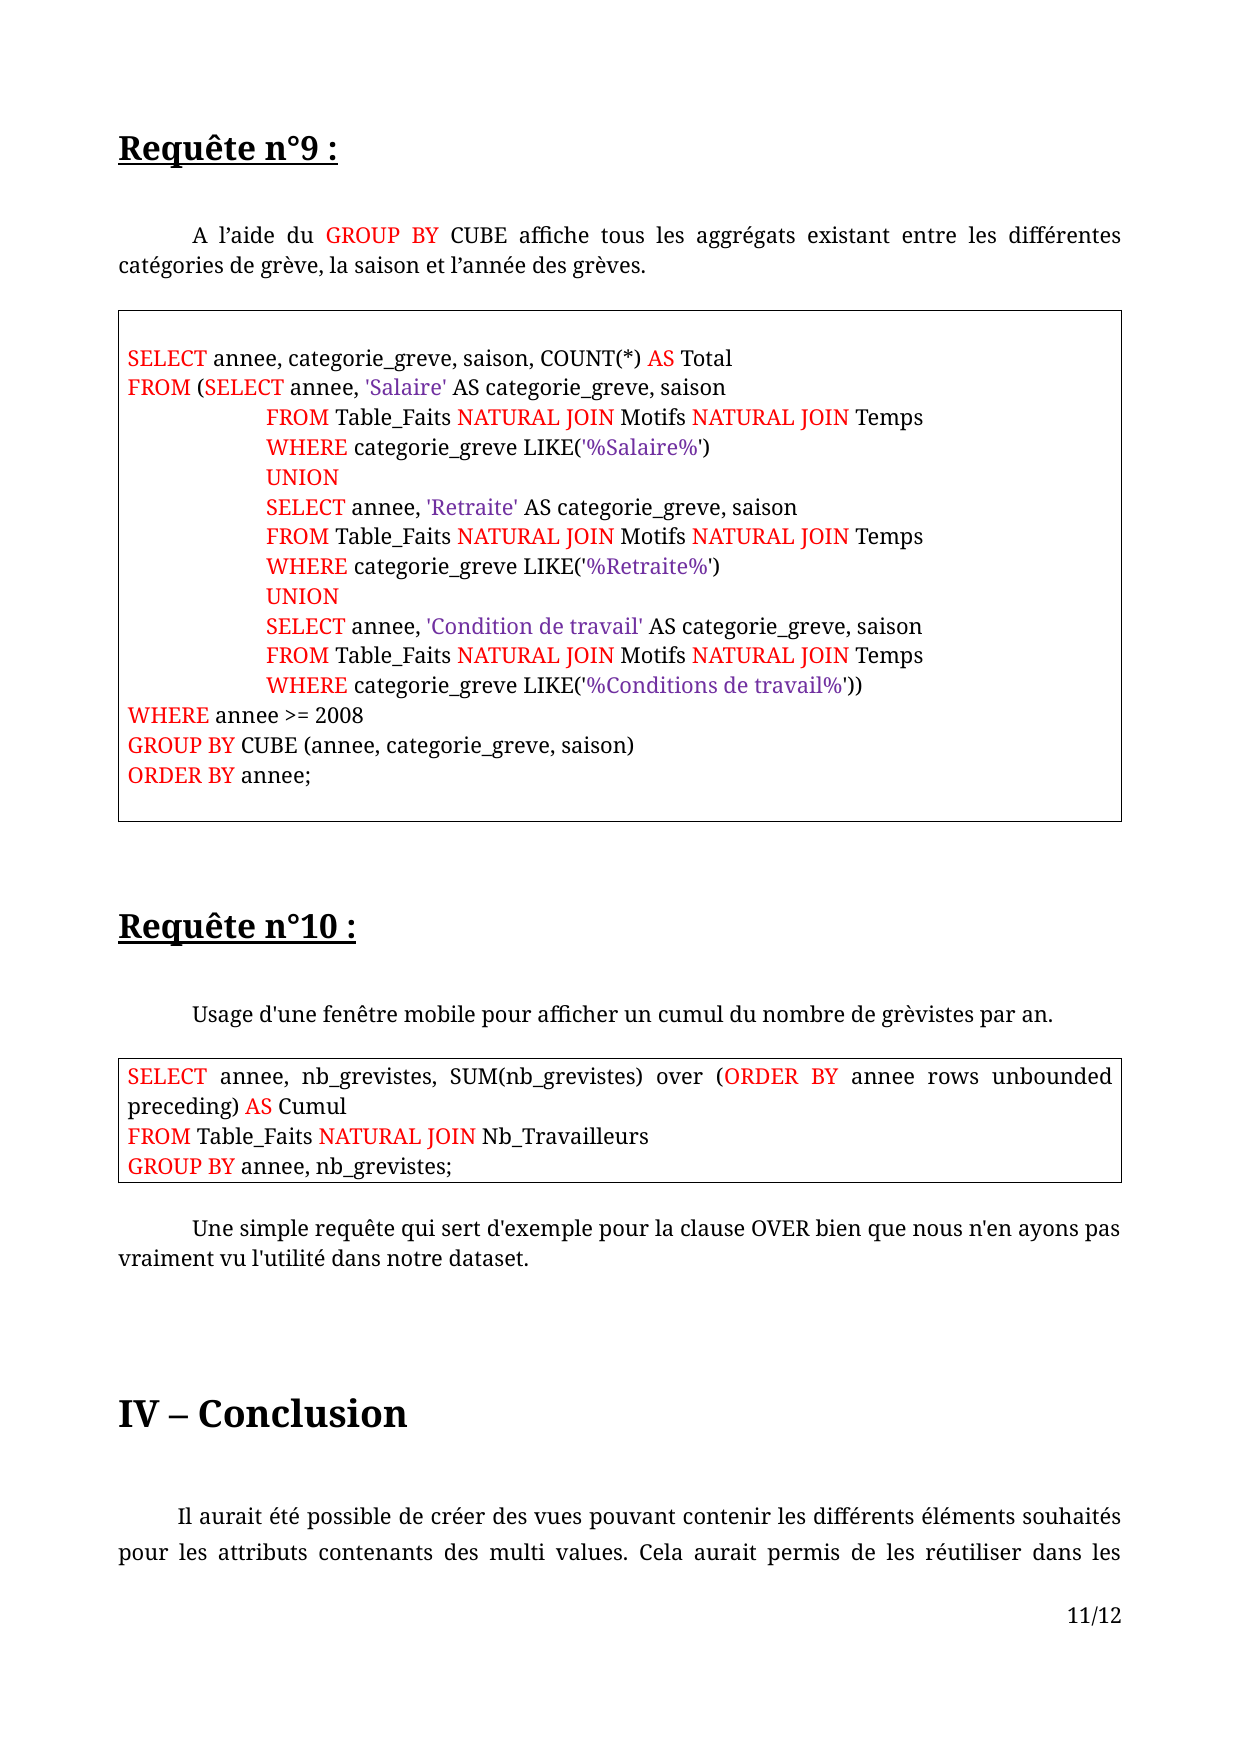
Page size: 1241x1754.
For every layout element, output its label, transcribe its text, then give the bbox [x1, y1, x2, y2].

text WHERE categorie_greve LIKE('%Salaire%') [119, 429, 1121, 459]
text Il aurait été possible de créer des vues pouvant contenir les différents éléments souhaités pour les attributs contenants des multi values. Cela aurait permis de les réutiliser dans les [118, 1501, 1122, 1567]
text GROUP BY CUBE (annee, categorie_greve, saison) [119, 727, 1121, 757]
text FROM Table_Faits NATURAL JOIN Motifs NATURAL JOIN Temps [119, 518, 1121, 548]
text UNION [119, 459, 1121, 488]
subtitle Requête n°10 : [118, 903, 1122, 948]
text Usage d'une fenêtre mobile pour afficher un cumul du nombre de grèvistes par an. [118, 998, 1122, 1028]
text GROUP BY annee, nb_grevistes; [119, 1147, 1121, 1182]
text SELECT annee, 'Retraite' AS categorie_greve, saison [119, 488, 1121, 518]
text FROM Table_Faits NATURAL JOIN Motifs NATURAL JOIN Temps [119, 637, 1121, 667]
text FROM Table_Faits NATURAL JOIN Motifs NATURAL JOIN Temps [119, 399, 1121, 429]
subtitle Requête n°9 : [118, 124, 1122, 170]
text UNION [119, 578, 1121, 608]
text SELECT annee, categorie_greve, saison, COUNT(*) AS Total [119, 339, 1121, 369]
text ORDER BY annee; [119, 757, 1121, 789]
text FROM Table_Faits NATURAL JOIN Nb_Travailleurs [119, 1118, 1121, 1147]
subtitle IV – Conclusion [118, 1387, 1122, 1438]
text SELECT annee, nb_grevistes, SUM(nb_grevistes) over (ORDER BY annee rows unbounded preceding) AS Cumul [119, 1059, 1121, 1118]
text WHERE categorie_greve LIKE('%Conditions de travail%')) [119, 667, 1121, 697]
text SELECT annee, 'Condition de travail' AS categorie_greve, saison [119, 608, 1121, 637]
text FROM (SELECT annee, 'Salaire' AS categorie_greve, saison [119, 369, 1121, 399]
text Une simple requête qui sert d'exemple pour la clause OVER bien que nous n'en ayons pas vraiment vu l'utilité dans notre dataset. [118, 1213, 1122, 1273]
text WHERE annee >= 2008 [119, 697, 1121, 727]
text A l’aide du GROUP BY CUBE affiche tous les aggrégats existant entre les différentes catégories de grève, la saison et l’année des grèves. [118, 220, 1122, 280]
text WHERE categorie_greve LIKE('%Retraite%') [119, 548, 1121, 578]
